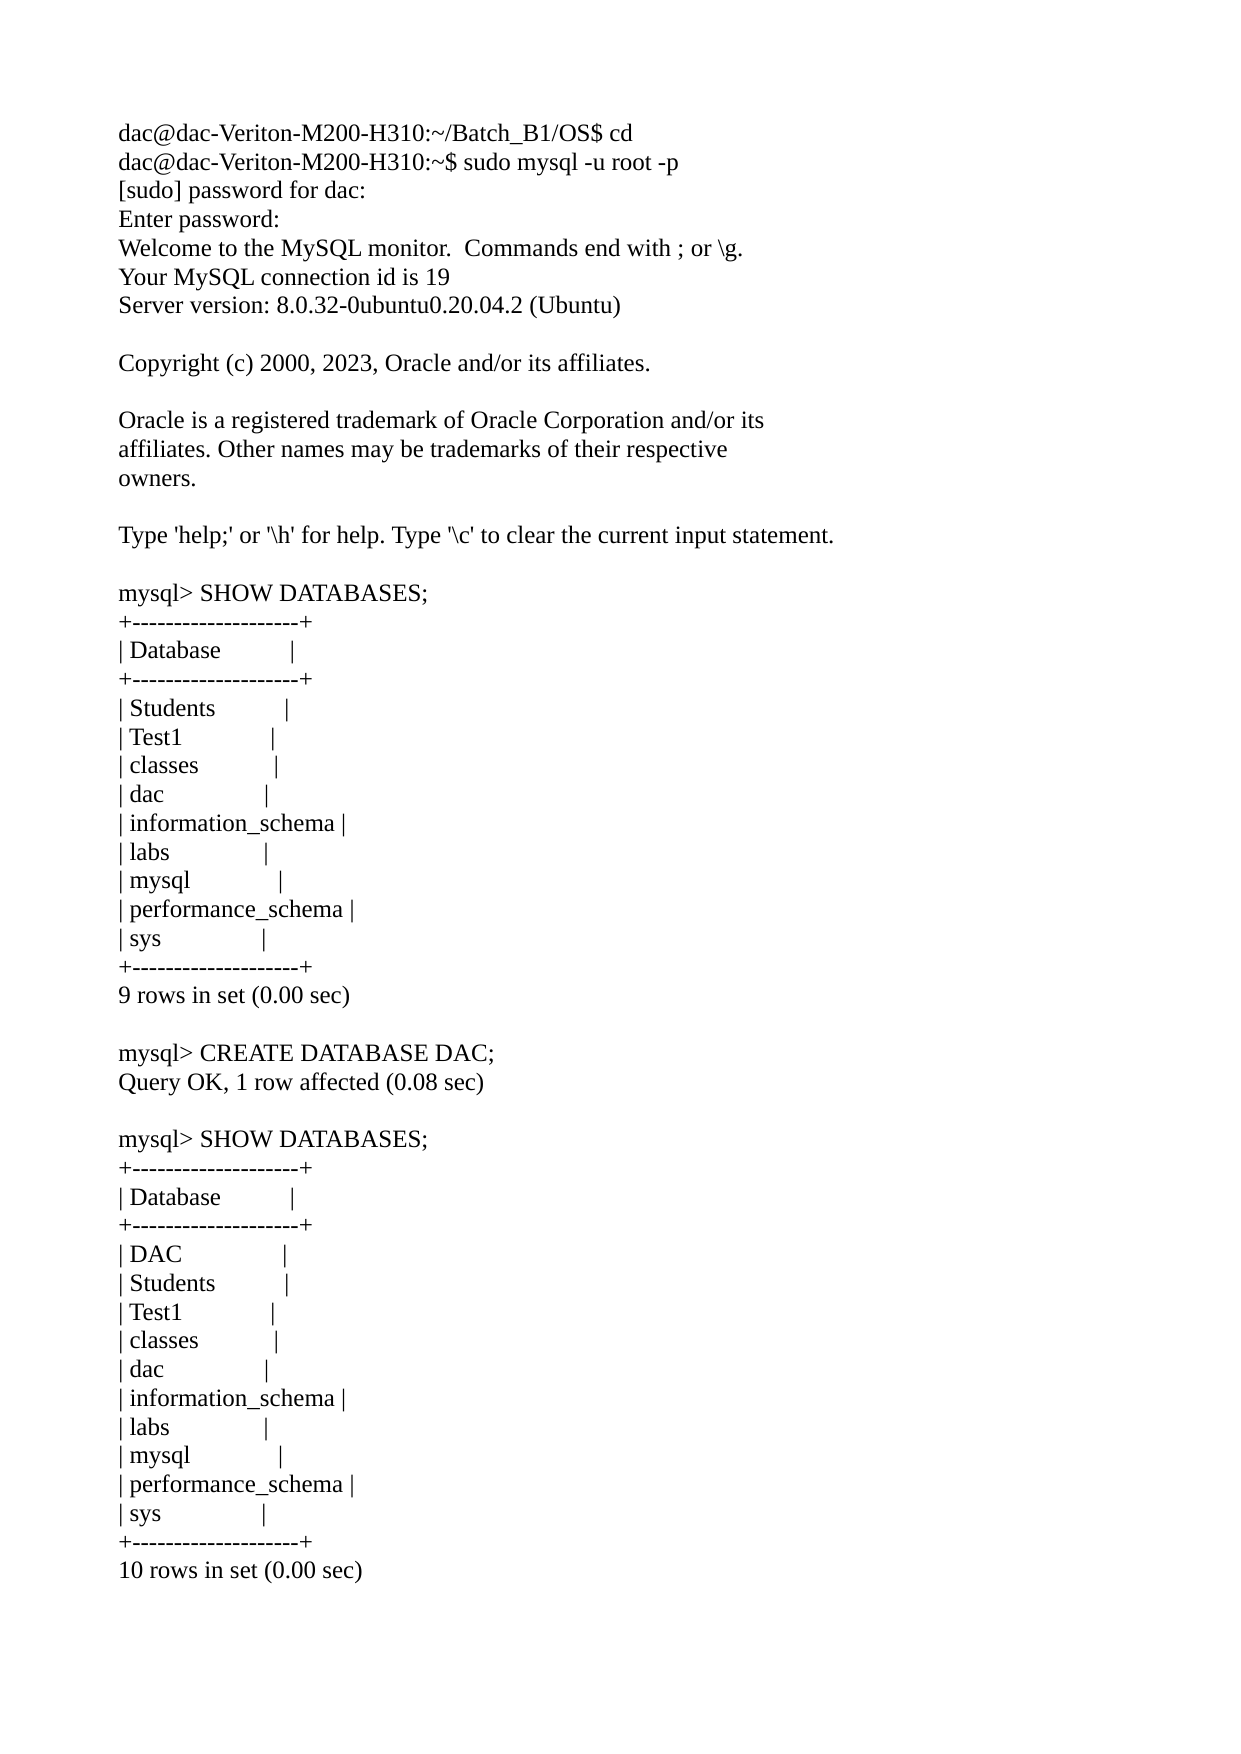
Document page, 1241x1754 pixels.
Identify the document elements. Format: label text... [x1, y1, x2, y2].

text +--------------------+ [118, 952, 1122, 981]
text | DAC | [118, 1239, 1122, 1268]
text mysql> SHOW DATABASES; [118, 1124, 1122, 1153]
text +--------------------+ [118, 664, 1122, 693]
text Type 'help;' or '\h' for help. Type '\c' to clear the current input statement. [118, 521, 1122, 549]
text Oracle is a registered trademark of Oracle Corporation and/or its [118, 406, 1122, 434]
text mysql> SHOW DATABASES; [118, 578, 1122, 607]
text | dac | [118, 779, 1122, 808]
text | information_schema | [118, 808, 1122, 837]
text Welcome to the MySQL monitor. Commands end with ; or \g. [118, 233, 1122, 262]
text 10 rows in set (0.00 sec) [118, 1556, 1122, 1584]
text affiliates. Other names may be trademarks of their respective [118, 434, 1122, 463]
text Your MySQL connection id is 19 [118, 262, 1122, 291]
text | Database | [118, 636, 1122, 664]
text Query OK, 1 row affected (0.08 sec) [118, 1067, 1122, 1096]
text +--------------------+ [118, 1153, 1122, 1182]
text [sudo] password for dac: [118, 176, 1122, 204]
text 9 rows in set (0.00 sec) [118, 981, 1122, 1009]
text | Test1 | [118, 722, 1122, 751]
text dac@dac-Veriton-M200-H310:~$ sudo mysql -u root -p [118, 147, 1122, 176]
text | labs | [118, 1412, 1122, 1441]
text | Students | [118, 693, 1122, 722]
text | labs | [118, 837, 1122, 866]
text +--------------------+ [118, 607, 1122, 636]
text | classes | [118, 751, 1122, 779]
text +--------------------+ [118, 1527, 1122, 1556]
text Copyright (c) 2000, 2023, Oracle and/or its affiliates. [118, 348, 1122, 377]
text | classes | [118, 1326, 1122, 1354]
text dac@dac-Veriton-M200-H310:~/Batch_B1/OS$ cd [118, 118, 1122, 147]
text | Test1 | [118, 1297, 1122, 1326]
text +--------------------+ [118, 1211, 1122, 1239]
text | sys | [118, 923, 1122, 952]
text | Database | [118, 1182, 1122, 1211]
text Server version: 8.0.32-0ubuntu0.20.04.2 (Ubuntu) [118, 291, 1122, 319]
text | mysql | [118, 1441, 1122, 1469]
text | performance_schema | [118, 894, 1122, 923]
text | mysql | [118, 866, 1122, 894]
text | sys | [118, 1498, 1122, 1527]
text mysql> CREATE DATABASE DAC; [118, 1038, 1122, 1067]
text | performance_schema | [118, 1469, 1122, 1498]
text owners. [118, 463, 1122, 492]
text | dac | [118, 1354, 1122, 1383]
text | information_schema | [118, 1383, 1122, 1412]
text | Students | [118, 1268, 1122, 1297]
text Enter password: [118, 204, 1122, 233]
